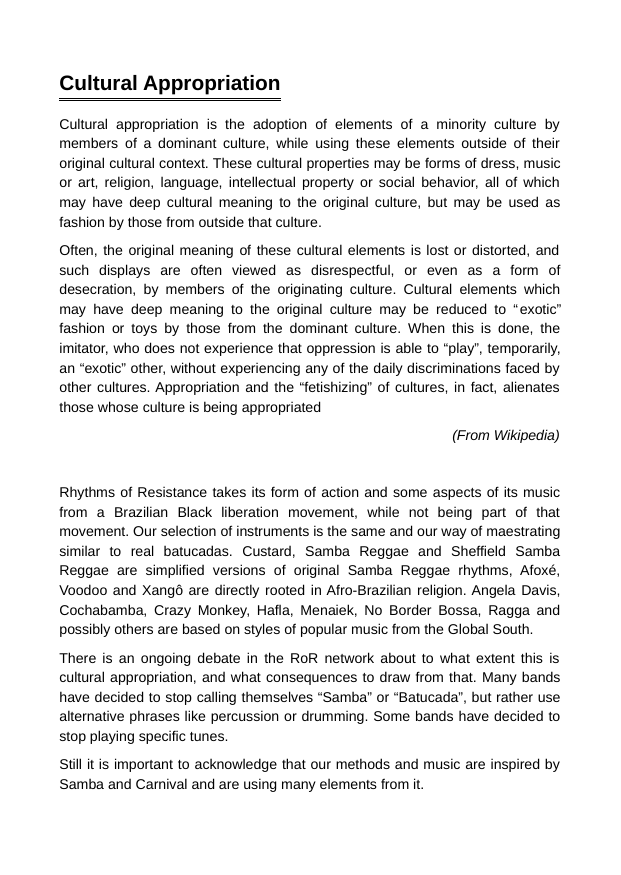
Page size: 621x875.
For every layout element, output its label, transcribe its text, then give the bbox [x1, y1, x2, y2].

text There is an ongoing debate in the RoR network about to what extent this is cultural appropriation, and what consequences to draw from that. Many bands have decided to stop calling themselves “Samba” or “Batucada”, but rather use alternative phrases like percussion or drumming. Some bands have decided to stop playing specific tunes. [59, 650, 561, 744]
subtitle Cultural Appropriation [59, 71, 561, 101]
text Still it is important to acknowledge that our methods and music are inspired by Samba and Carnival and are using many elements from it. [59, 756, 561, 792]
text Cultural appropriation is the adoption of elements of a minority culture by members of a dominant culture, while using these elements outside of their original cultural context. These cultural properties may be forms of dress, music or art, religion, language, intellectual property or social behavior, all of which may have deep cultural meaning to the original culture, but may be used as fashion by those from outside that culture. [59, 116, 561, 230]
text Rhythms of Resistance takes its form of action and some aspects of its music from a Brazilian Black liberation movement, while not being part of that movement. Our selection of instruments is the same and our way of maestrating similar to real batucadas. Custard, Samba Reggae and Sheffield Samba Reggae are simplified versions of original Samba Reggae rhythms, Afoxé, Voodoo and Xangô are directly rooted in Afro-Brazilian religion. Angela Davis, Cochabamba, Crazy Monkey, Hafla, Menaiek, No Border Bossa, Ragga and possibly others are based on styles of popular music from the Global South. [59, 484, 561, 638]
text Often, the original meaning of these cultural elements is lost or distorted, and such displays are often viewed as disrespectful, or even as a form of desecration, by members of the originating culture. Cultural elements which may have deep meaning to the original culture may be reduced to “exotic” fashion or toys by those from the dominant culture. When this is done, the imitator, who does not experience that oppression is able to “play”, temporarily, an “exotic” other, without experiencing any of the daily discriminations faced by other cultures. Appropriation and the “fetishizing” of cultures, in fact, alienates those whose culture is being appropriated [59, 242, 561, 415]
text (From Wikipedia) [59, 427, 561, 444]
